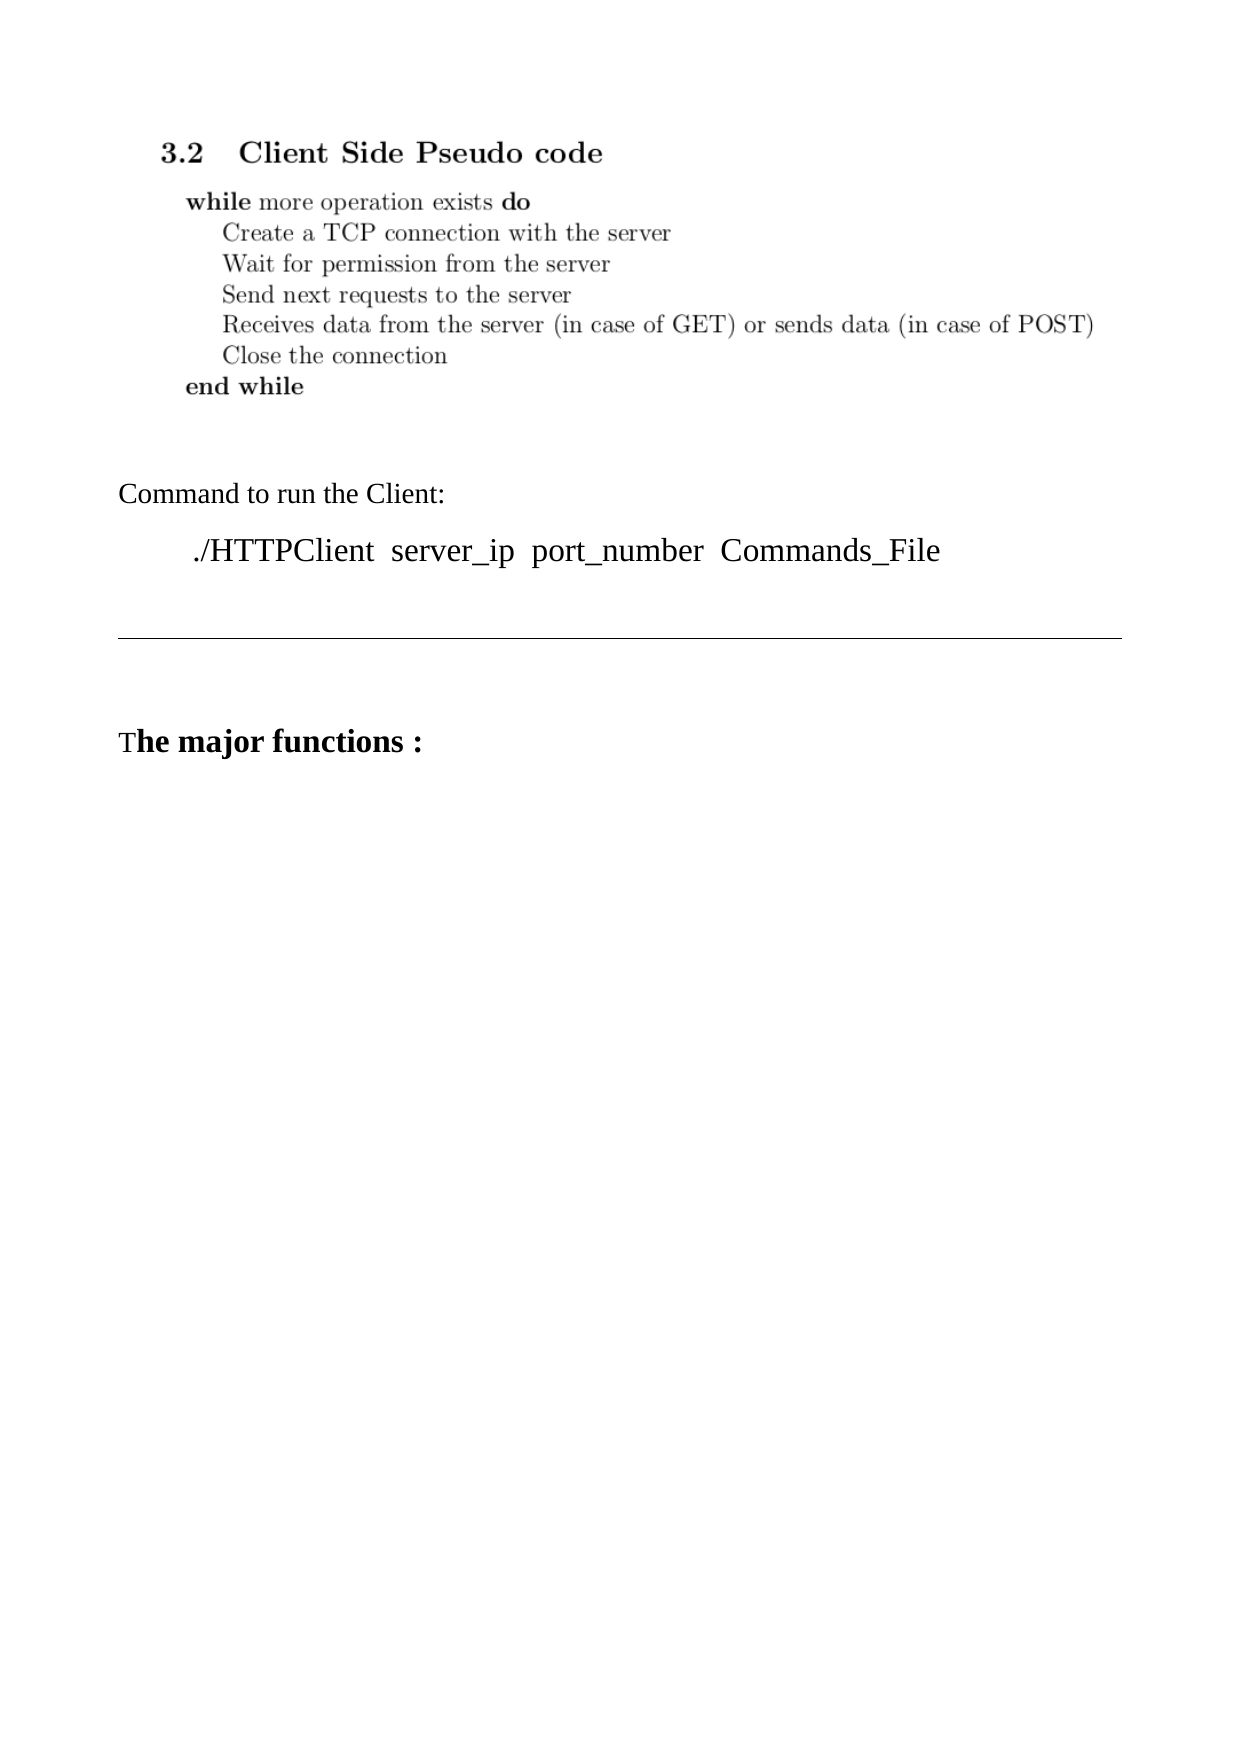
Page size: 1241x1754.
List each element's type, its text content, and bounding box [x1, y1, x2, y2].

picture [118, 118, 1123, 415]
text Command to run the Client: [118, 476, 1122, 509]
text The major functions : [118, 721, 1122, 759]
text ./HTTPClient server_ip port_number Commands_File [118, 531, 1122, 569]
